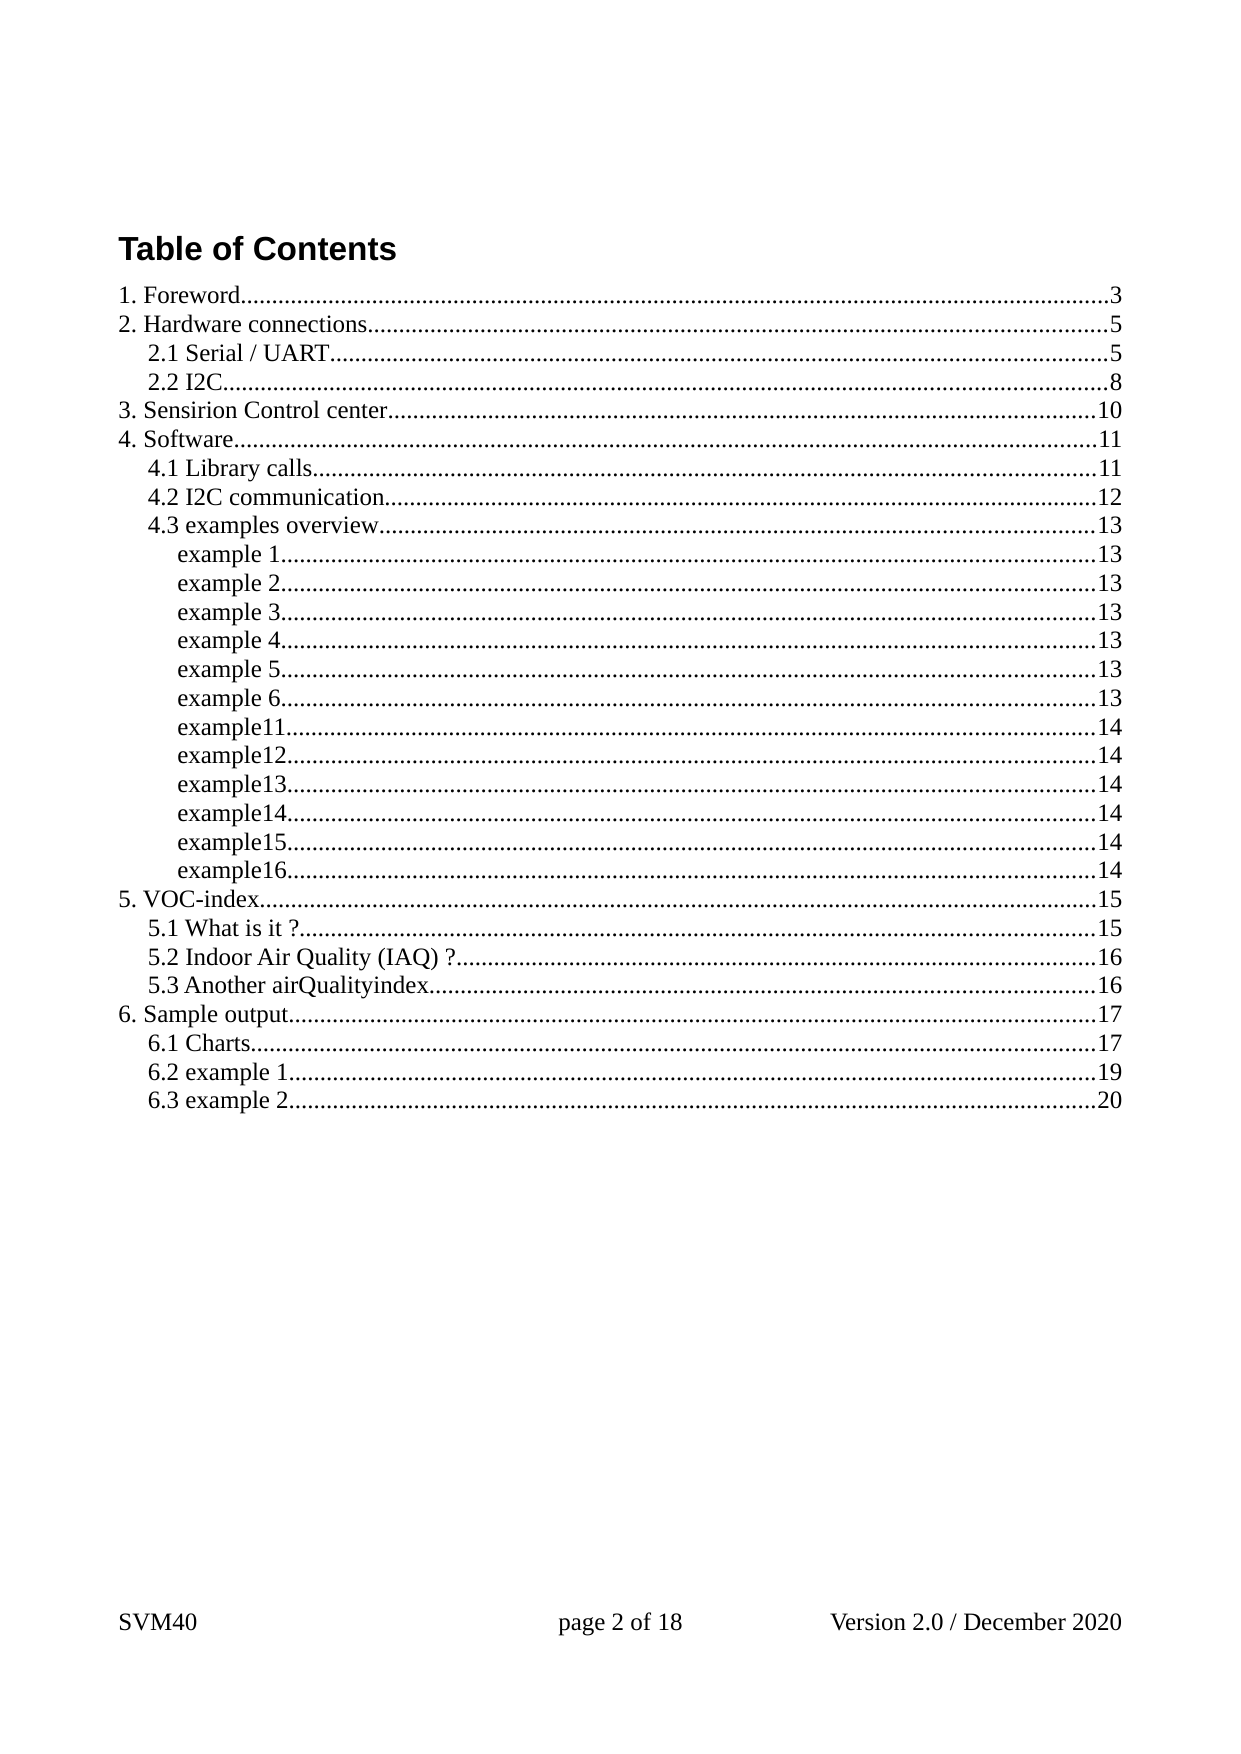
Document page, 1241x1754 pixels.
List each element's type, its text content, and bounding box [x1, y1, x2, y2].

subtitle Table of Contents [118, 229, 1122, 268]
text 6.2 example 1 19 [148, 1057, 1122, 1085]
text 2.1 Serial / UART 5 [148, 338, 1122, 367]
text 1. Foreword 3 [118, 280, 1122, 309]
text example15 14 [177, 827, 1122, 855]
text 5.2 Indoor Air Quality (IAQ) ? 16 [148, 942, 1122, 970]
text example 5 13 [177, 654, 1122, 683]
text example16 14 [177, 855, 1122, 884]
text 5.3 Another airQualityindex 16 [148, 970, 1122, 999]
text 4.3 examples overview 13 [148, 510, 1122, 539]
text example12 14 [177, 740, 1122, 769]
text example13 14 [177, 769, 1122, 798]
text 5. VOC-index 15 [118, 884, 1122, 913]
text example 6 13 [177, 683, 1122, 712]
text 4.1 Library calls 11 [148, 453, 1122, 482]
text 6.1 Charts 17 [148, 1028, 1122, 1057]
text 4. Software 11 [118, 424, 1122, 453]
text example 1 13 [177, 539, 1122, 568]
text example11 14 [177, 712, 1122, 740]
text 2.2 I2C 8 [148, 367, 1122, 395]
text 3. Sensirion Control center 10 [118, 395, 1122, 424]
text example 3 13 [177, 597, 1122, 625]
text 6. Sample output 17 [118, 999, 1122, 1028]
text example 2 13 [177, 568, 1122, 597]
text 4.2 I2C communication 12 [148, 482, 1122, 510]
text example14 14 [177, 798, 1122, 827]
text 2. Hardware connections 5 [118, 309, 1122, 338]
text 6.3 example 2 20 [148, 1085, 1122, 1114]
text example 4 13 [177, 625, 1122, 654]
text 5.1 What is it ? 15 [148, 913, 1122, 942]
